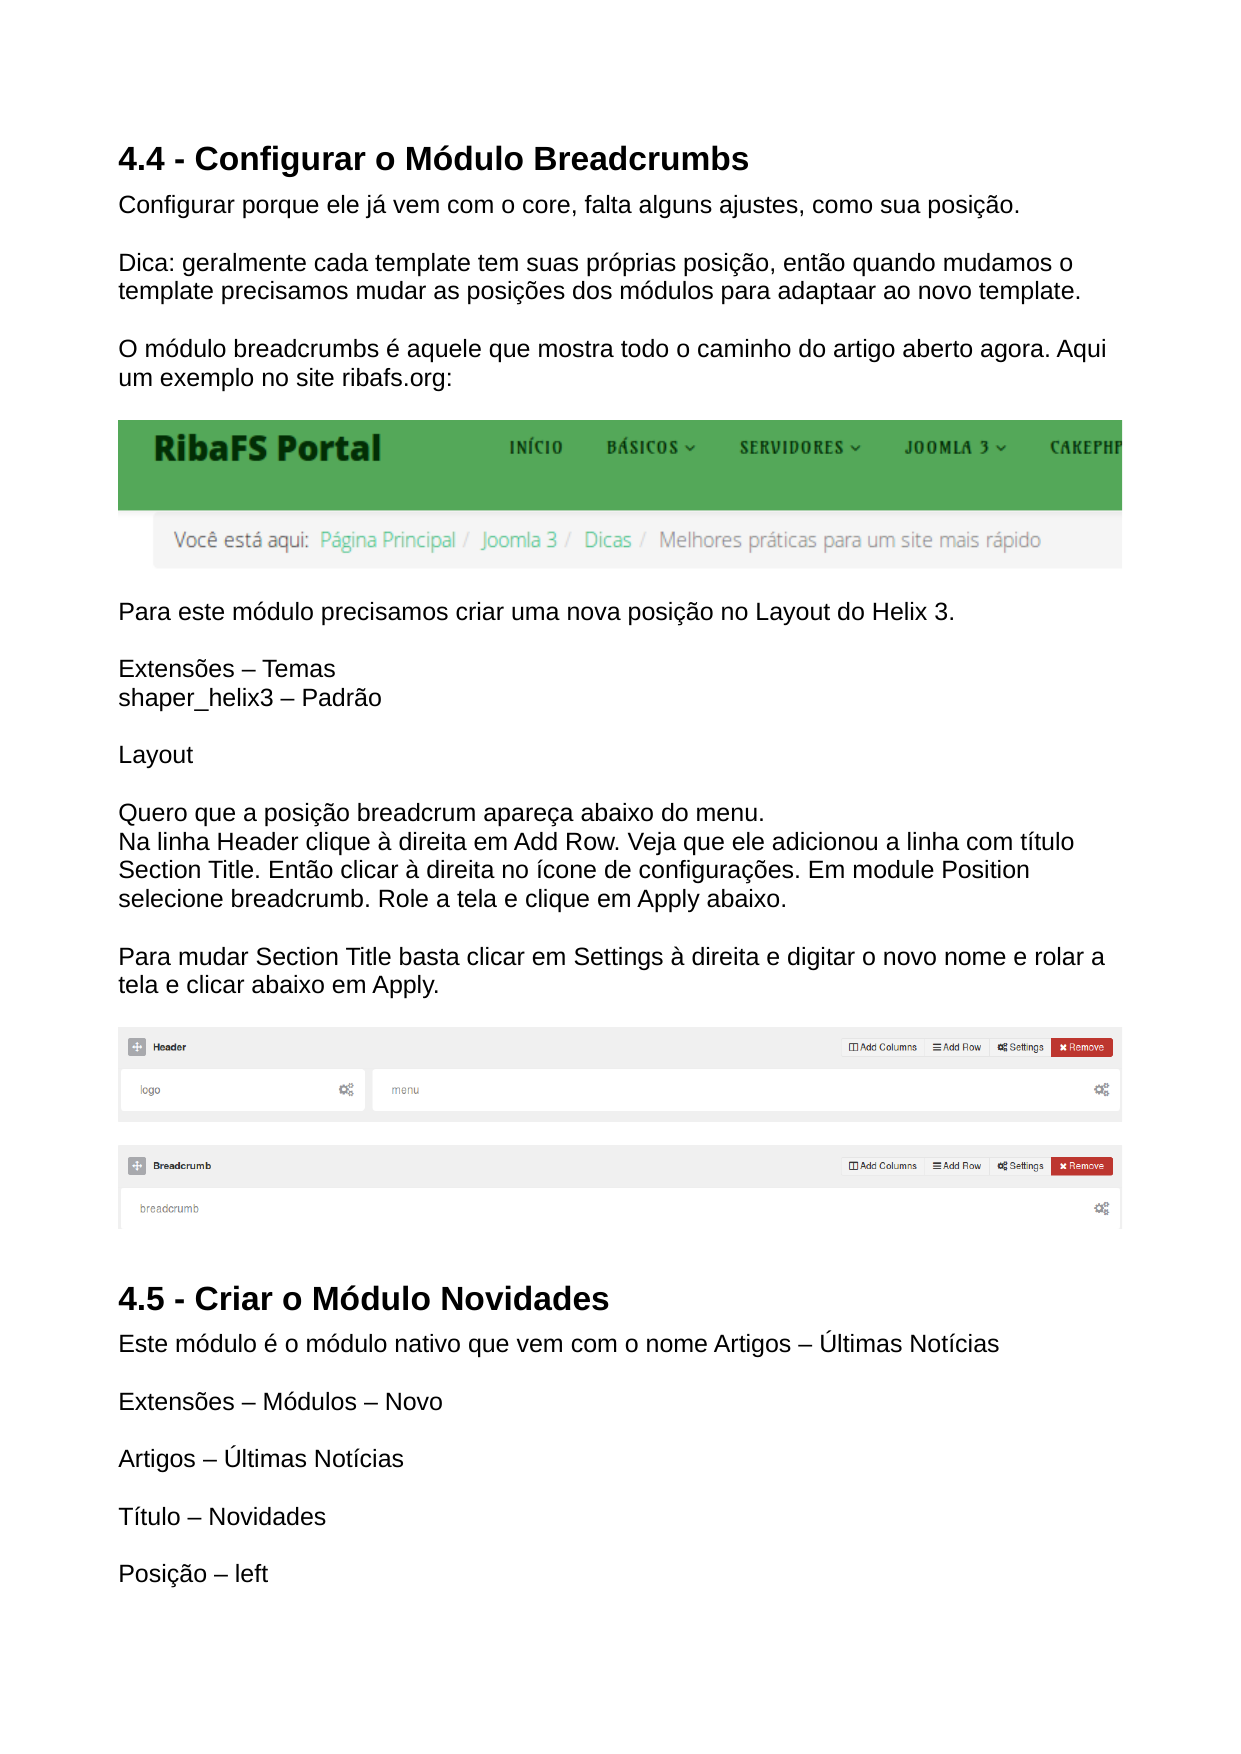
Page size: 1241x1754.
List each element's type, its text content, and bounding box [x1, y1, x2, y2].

text Layout [118, 740, 1122, 769]
text Para este módulo precisamos criar uma nova posição no Layout do Helix 3. [118, 597, 1122, 625]
text Extensões – Módulos – Novo [118, 1387, 1122, 1416]
text Este módulo é o módulo nativo que vem com o nome Artigos – Últimas Notícias [118, 1329, 1122, 1358]
subtitle 4.5 - Criar o Módulo Novidades [118, 1278, 1122, 1317]
text Título – Novidades [118, 1502, 1122, 1531]
picture [118, 420, 1123, 597]
text shaper_helix3 – Padrão [118, 683, 1122, 712]
subtitle 4.4 - Configurar o Módulo Breadcrumbs [118, 139, 1122, 178]
text Quero que a posição breadcrum apareça abaixo do menu. [118, 798, 1122, 827]
text O módulo breadcrumbs é aquele que mostra todo o caminho do artigo aberto agora. Aqui um exemplo no site ribafs.org: [118, 334, 1122, 391]
text Dica: geralmente cada template tem suas próprias posição, então quando mudamos o template precisamos mudar as posições dos módulos para adaptaar ao novo template. [118, 248, 1122, 305]
text Artigos – Últimas Notícias [118, 1444, 1122, 1473]
text Configurar porque ele já vem com o core, falta alguns ajustes, como sua posição. [118, 190, 1122, 219]
text Posição – left [118, 1559, 1122, 1588]
picture [118, 1027, 1123, 1229]
text Na linha Header clique à direita em Add Row. Veja que ele adicionou a linha com título Section Title. Então clicar à direita no ícone de configurações. Em module Position selecione breadcrumb. Role a tela e clique em Apply abaixo. [118, 827, 1122, 913]
text Extensões – Temas [118, 654, 1122, 683]
text Para mudar Section Title basta clicar em Settings à direita e digitar o novo nome e rolar a tela e clicar abaixo em Apply. [118, 942, 1122, 999]
